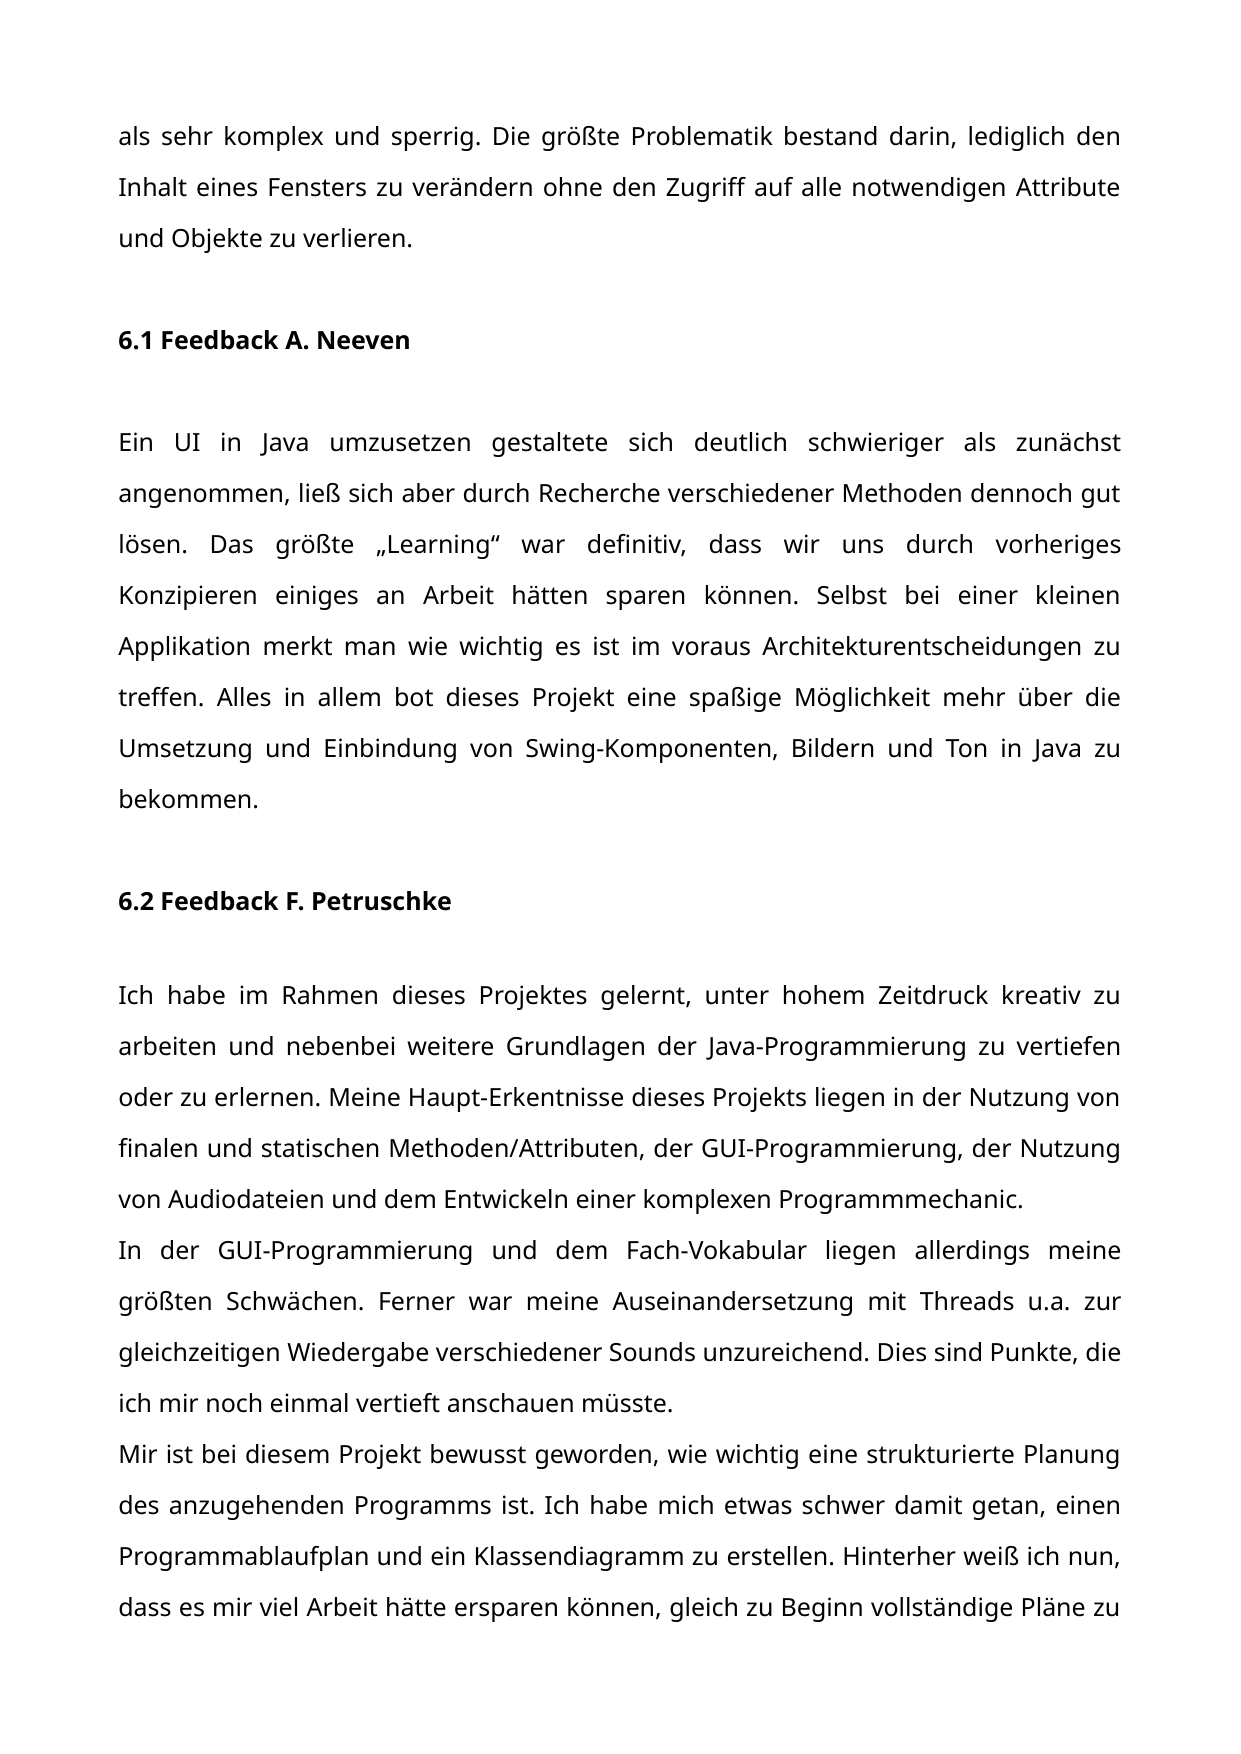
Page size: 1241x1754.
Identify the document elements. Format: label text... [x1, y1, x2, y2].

text als sehr komplex und sperrig. Die größte Problematik bestand darin, lediglich den Inhalt eines Fensters zu verändern ohne den Zugriff auf alle notwendigen Attribute und Objekte zu verlieren. [118, 118, 1122, 254]
text 6.2 Feedback F. Petruschke [118, 884, 1122, 918]
text Ein UI in Java umzusetzen gestaltete sich deutlich schwieriger als zunächst angenommen, ließ sich aber durch Recherche verschiedener Methoden dennoch gut lösen. Das größte „Learning“ war definitiv, dass wir uns durch vorheriges Konzipieren einiges an Arbeit hätten sparen können. Selbst bei einer kleinen Applikation merkt man wie wichtig es ist im voraus Architekturentscheidungen zu treffen. Alles in allem bot dieses Projekt eine spaßige Möglichkeit mehr über die Umsetzung und Einbindung von Swing-Komponenten, Bildern und Ton in Java zu bekommen. [118, 424, 1122, 816]
text Mir ist bei diesem Projekt bewusst geworden, wie wichtig eine strukturierte Planung des anzugehenden Programms ist. Ich habe mich etwas schwer damit getan, einen Programmablaufplan und ein Klassendiagramm zu erstellen. Hinterher weiß ich nun, dass es mir viel Arbeit hätte ersparen können, gleich zu Beginn vollständige Pläne zu [118, 1437, 1122, 1624]
text In der GUI-Programmierung und dem Fach-Vokabular liegen allerdings meine größten Schwächen. Ferner war meine Auseinandersetzung mit Threads u.a. zur gleichzeitigen Wiedergabe verschiedener Sounds unzureichend. Dies sind Punkte, die ich mir noch einmal vertieft anschauen müsste. [118, 1233, 1122, 1420]
text 6.1 Feedback A. Neeven [118, 322, 1122, 356]
text Ich habe im Rahmen dieses Projektes gelernt, unter hohem Zeitdruck kreativ zu arbeiten und nebenbei weitere Grundlagen der Java-Programmierung zu vertiefen oder zu erlernen. Meine Haupt-Erkentnisse dieses Projekts liegen in der Nutzung von finalen und statischen Methoden/Attributen, der GUI-Programmierung, der Nutzung von Audiodateien und dem Entwickeln einer komplexen Programmmechanic. [118, 977, 1122, 1216]
